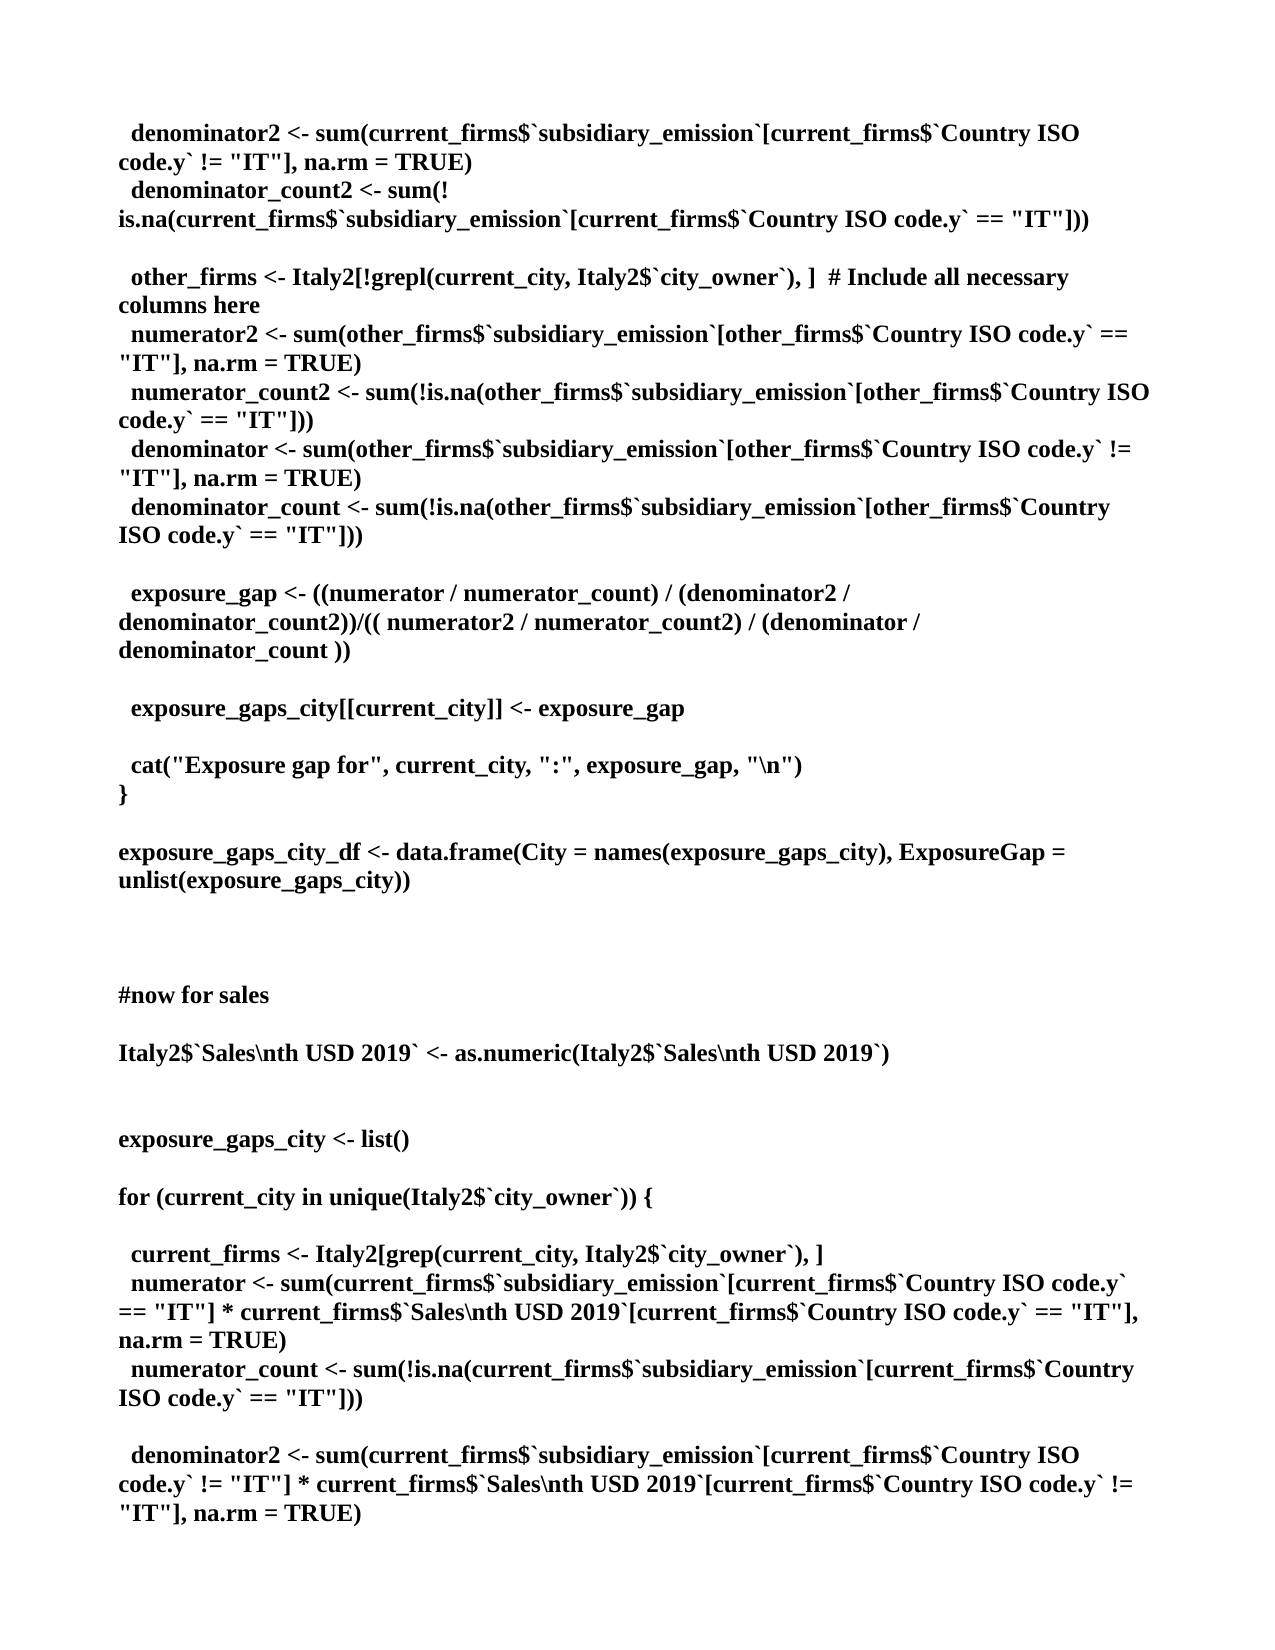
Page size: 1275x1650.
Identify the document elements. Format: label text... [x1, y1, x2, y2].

text exposure_gaps_city[[current_city]] <- exposure_gap [118, 693, 1157, 722]
text other_firms <- Italy2[!grepl(current_city, Italy2$`city_owner`), ] # Include all necessary columns here [118, 262, 1157, 319]
text current_firms <- Italy2[grep(current_city, Italy2$`city_owner`), ] [118, 1239, 1157, 1268]
text numerator2 <- sum(other_firms$`subsidiary_emission`[other_firms$`Country ISO code.y` == "IT"], na.rm = TRUE) [118, 319, 1157, 377]
text #now for sales [118, 981, 1157, 1009]
text for (current_city in unique(Italy2$`city_owner`)) { [118, 1182, 1157, 1211]
text denominator2 <- sum(current_firms$`subsidiary_emission`[current_firms$`Country ISO code.y` != "IT"] * current_firms$`Sales\nth USD 2019`[current_firms$`Country ISO code.y` != "IT"], na.rm = TRUE) [118, 1441, 1157, 1527]
text Italy2$`Sales\nth USD 2019` <- as.numeric(Italy2$`Sales\nth USD 2019`) [118, 1038, 1157, 1067]
text numerator_count2 <- sum(!is.na(other_firms$`subsidiary_emission`[other_firms$`Country ISO code.y` == "IT"])) [118, 377, 1157, 434]
text denominator2 <- sum(current_firms$`subsidiary_emission`[current_firms$`Country ISO code.y` != "IT"], na.rm = TRUE) [118, 118, 1157, 176]
text cat("Exposure gap for", current_city, ":", exposure_gap, "\n") [118, 751, 1157, 779]
text numerator <- sum(current_firms$`subsidiary_emission`[current_firms$`Country ISO code.y` == "IT"] * current_firms$`Sales\nth USD 2019`[current_firms$`Country ISO code.y` == "IT"], na.rm = TRUE) [118, 1268, 1157, 1354]
text } [118, 779, 1157, 808]
text numerator_count <- sum(!is.na(current_firms$`subsidiary_emission`[current_firms$`Country ISO code.y` == "IT"])) [118, 1354, 1157, 1412]
text denominator <- sum(other_firms$`subsidiary_emission`[other_firms$`Country ISO code.y` != "IT"], na.rm = TRUE) [118, 434, 1157, 492]
text exposure_gap <- ((numerator / numerator_count) / (denominator2 / denominator_count2))/(( numerator2 / numerator_count2) / (denominator / denominator_count )) [118, 578, 1157, 664]
text denominator_count2 <- sum(!is.na(current_firms$`subsidiary_emission`[current_firms$`Country ISO code.y` == "IT"])) [118, 176, 1157, 233]
text exposure_gaps_city <- list() [118, 1124, 1157, 1153]
text denominator_count <- sum(!is.na(other_firms$`subsidiary_emission`[other_firms$`Country ISO code.y` == "IT"])) [118, 492, 1157, 549]
text exposure_gaps_city_df <- data.frame(City = names(exposure_gaps_city), ExposureGap = unlist(exposure_gaps_city)) [118, 837, 1157, 894]
